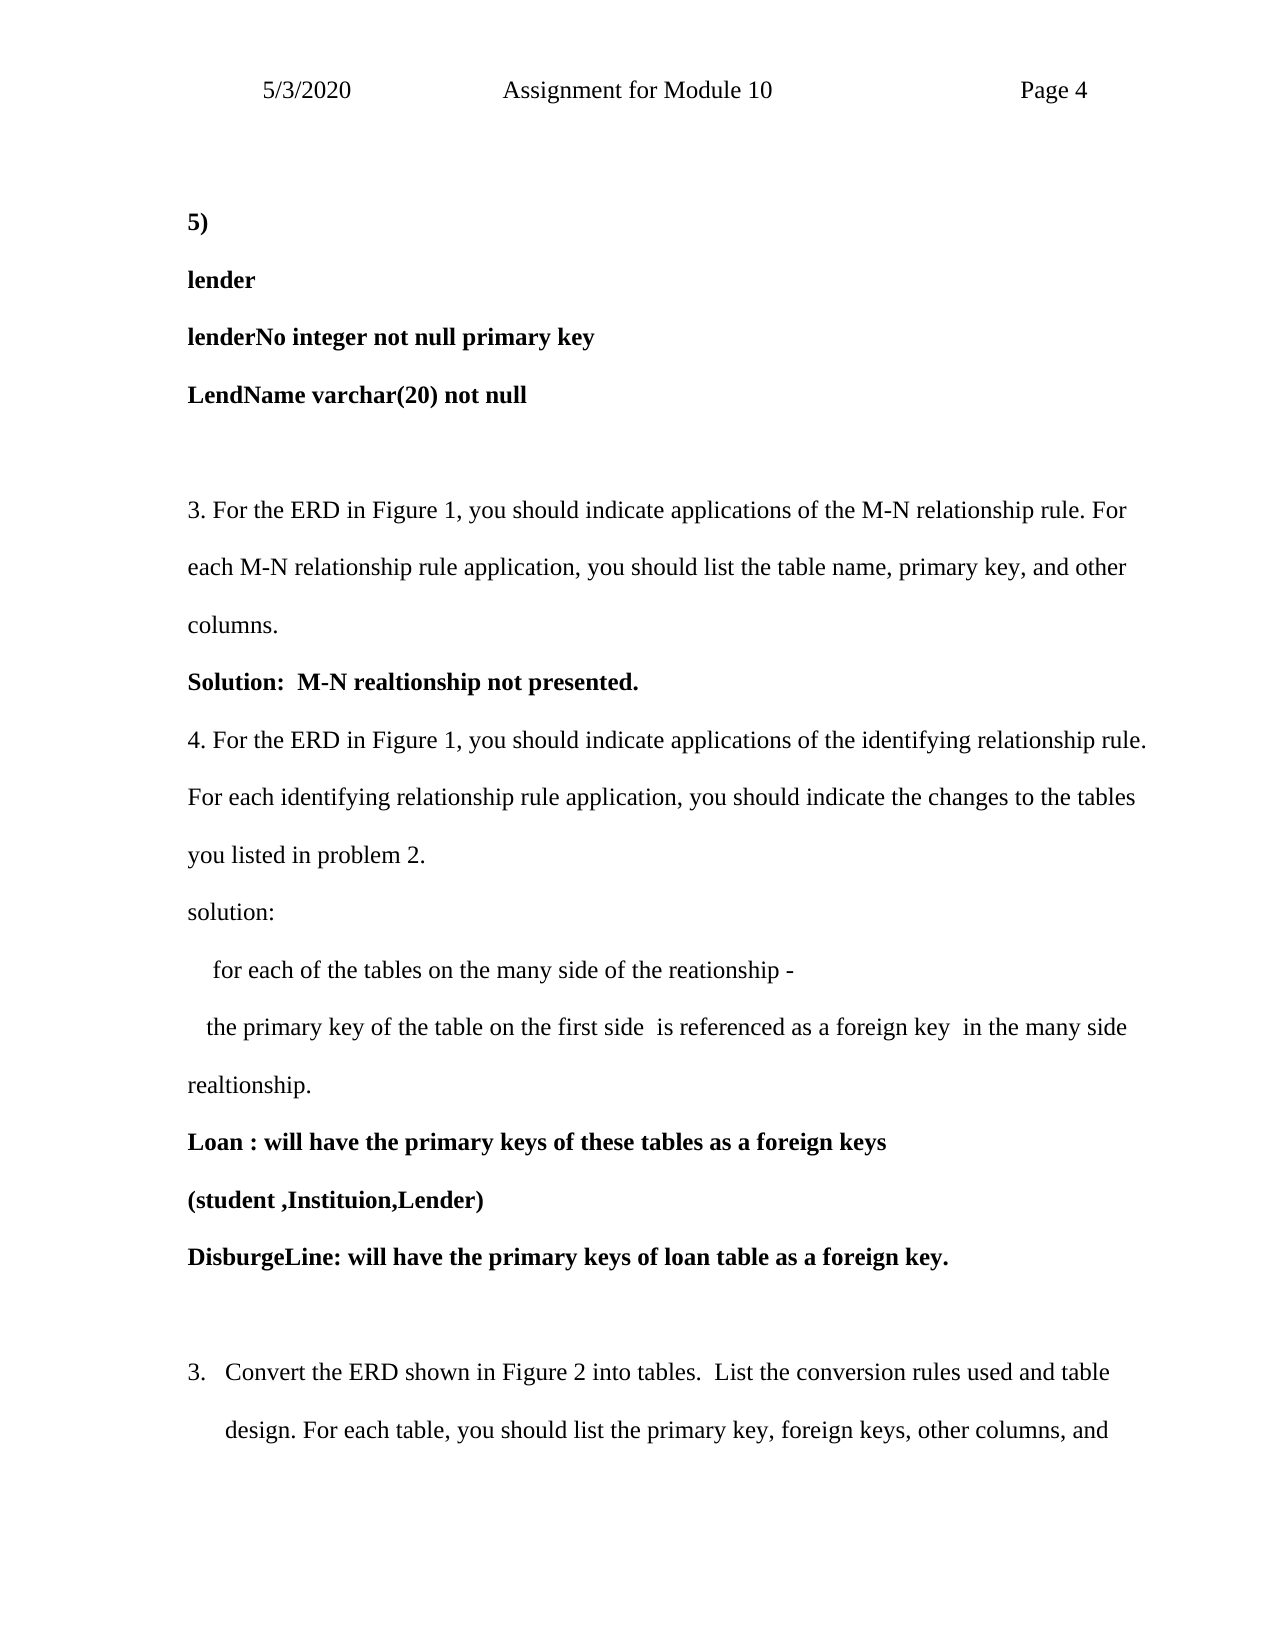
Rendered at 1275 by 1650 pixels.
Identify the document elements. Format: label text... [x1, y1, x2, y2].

text solution: [187, 897, 1162, 926]
text 5) [187, 207, 1162, 236]
list 3. For the ERD in Figure 1, you should indicate applications of the M-N relationship rule. For each M-N relationship rule application, you should list the table name, primary key, and other columns. [187, 495, 1162, 639]
text lenderNo integer not null primary key [187, 322, 1162, 351]
list 4. For the ERD in Figure 1, you should indicate applications of the identifying relationship rule. For each identifying relationship rule application, you should indicate the changes to the tables you listed in problem 2. [187, 725, 1162, 869]
text DisburgeLine: will have the primary keys of loan table as a foreign key. [187, 1242, 1162, 1271]
text for each of the tables on the many side of the reationship - [187, 955, 1162, 984]
text (student ,Instituion,Lender) [187, 1185, 1162, 1214]
text Solution: M-N realtionship not presented. [187, 667, 1162, 696]
list Convert the ERD shown in Figure 2 into tables. List the conversion rules used and table design. For each table, you should list the primary key, foreign keys, other columns, and [187, 1357, 1162, 1444]
text the primary key of the table on the first side is referenced as a foreign key in the many side realtionship. [187, 1012, 1162, 1099]
text LendName varchar(20) not null [187, 380, 1162, 409]
text lender [187, 265, 1162, 294]
text Loan : will have the primary keys of these tables as a foreign keys [187, 1127, 1162, 1156]
